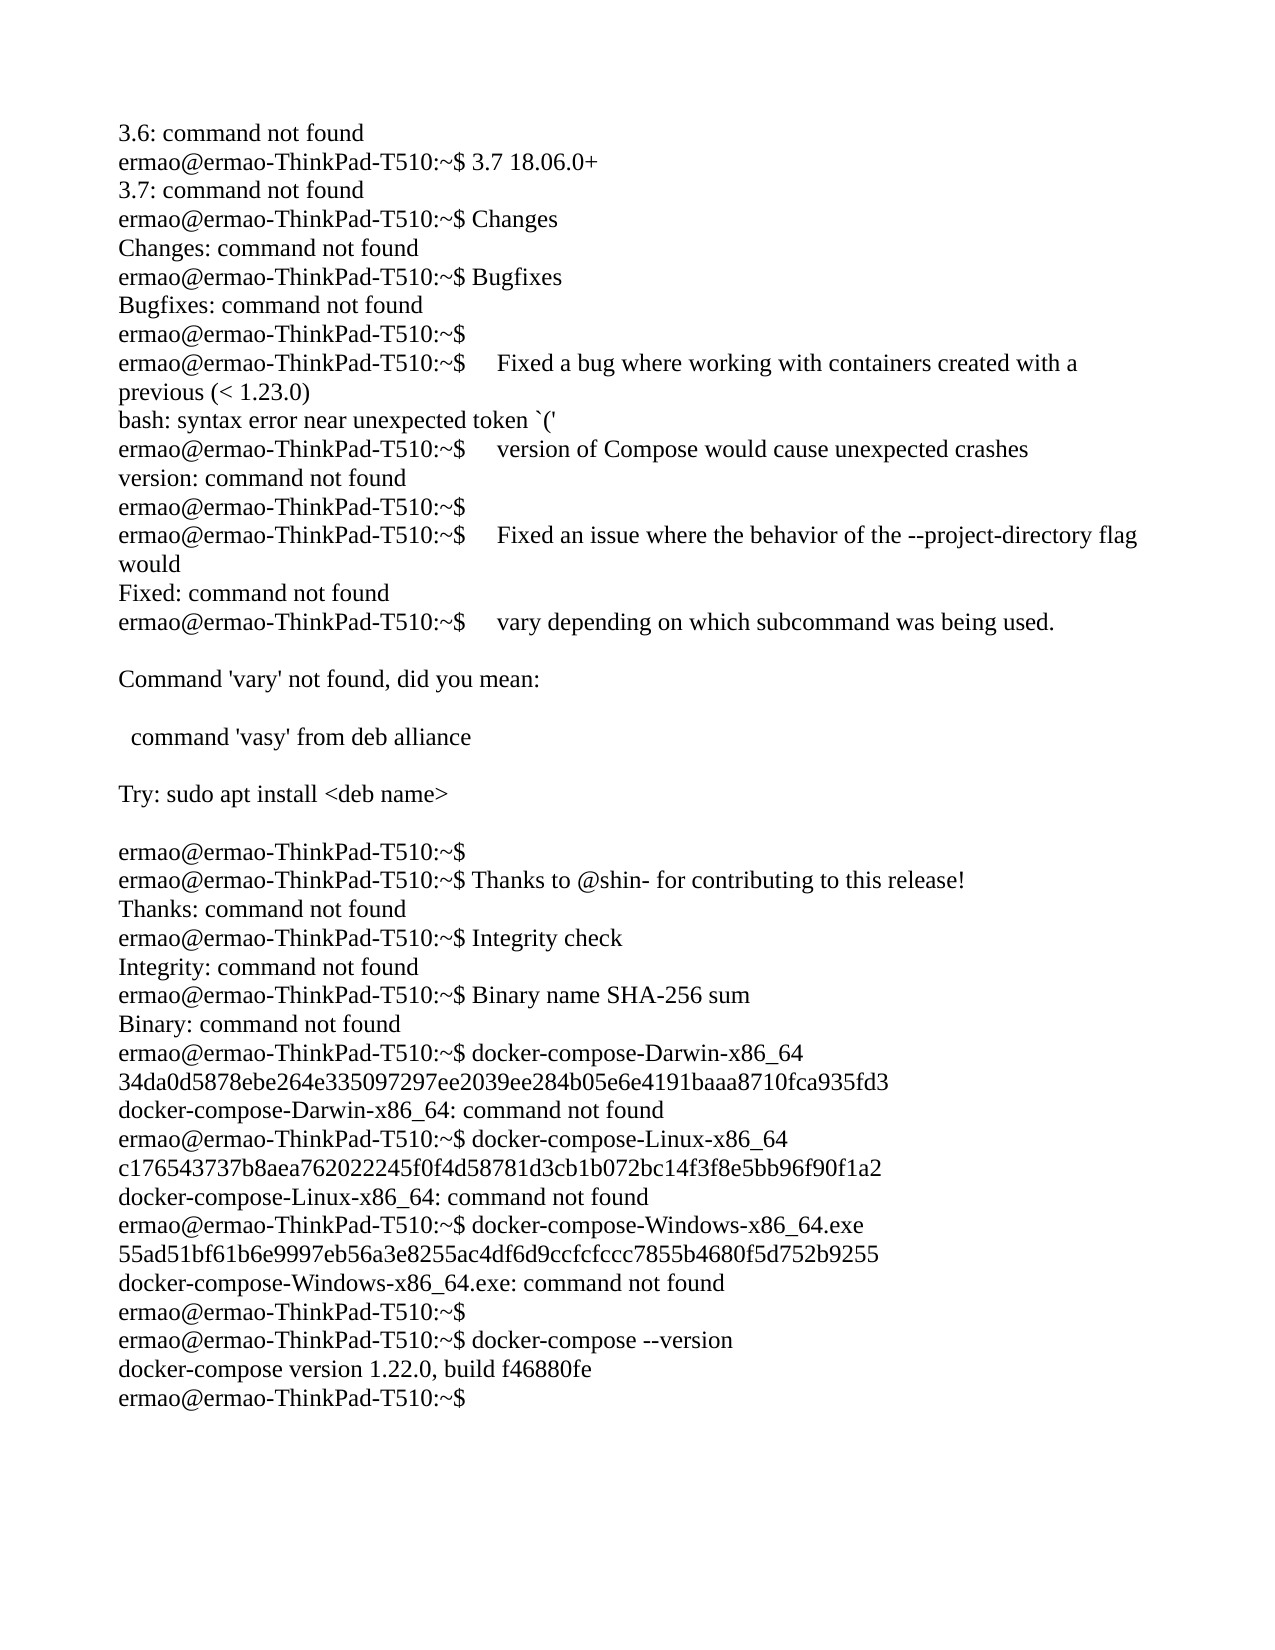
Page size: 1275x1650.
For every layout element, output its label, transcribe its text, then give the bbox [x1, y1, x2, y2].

text ermao@ermao-ThinkPad-T510:~$ vary depending on which subcommand was being used. [118, 607, 1157, 636]
text Try: sudo apt install <deb name> [118, 779, 1157, 808]
text ermao@ermao-ThinkPad-T510:~$ docker-compose-Darwin-x86_64 34da0d5878ebe264e335097297ee2039ee284b05e6e4191baaa8710fca935fd3 [118, 1038, 1157, 1096]
text 3.7: command not found [118, 176, 1157, 204]
text Fixed: command not found [118, 578, 1157, 607]
text ermao@ermao-ThinkPad-T510:~$ Changes [118, 204, 1157, 233]
text Binary: command not found [118, 1009, 1157, 1038]
text ermao@ermao-ThinkPad-T510:~$ Binary name SHA-256 sum [118, 981, 1157, 1009]
text docker-compose-Linux-x86_64: command not found [118, 1182, 1157, 1211]
text docker-compose version 1.22.0, build f46880fe [118, 1354, 1157, 1383]
text docker-compose-Darwin-x86_64: command not found [118, 1096, 1157, 1124]
text docker-compose-Windows-x86_64.exe: command not found [118, 1268, 1157, 1297]
text ermao@ermao-ThinkPad-T510:~$ [118, 1297, 1157, 1326]
text Command 'vary' not found, did you mean: [118, 664, 1157, 693]
text version: command not found [118, 463, 1157, 492]
text Thanks: command not found [118, 894, 1157, 923]
text ermao@ermao-ThinkPad-T510:~$ Thanks to @shin- for contributing to this release! [118, 866, 1157, 894]
text ermao@ermao-ThinkPad-T510:~$ docker-compose-Windows-x86_64.exe 55ad51bf61b6e9997eb56a3e8255ac4df6d9ccfcfccc7855b4680f5d752b9255 [118, 1211, 1157, 1268]
text ermao@ermao-ThinkPad-T510:~$ [118, 1383, 1157, 1412]
text command 'vasy' from deb alliance [118, 722, 1157, 751]
text Bugfixes: command not found [118, 291, 1157, 319]
text ermao@ermao-ThinkPad-T510:~$ [118, 837, 1157, 866]
text 3.6: command not found [118, 118, 1157, 147]
text ermao@ermao-ThinkPad-T510:~$ Fixed a bug where working with containers created with a previous (< 1.23.0) [118, 348, 1157, 406]
text ermao@ermao-ThinkPad-T510:~$ Bugfixes [118, 262, 1157, 291]
text bash: syntax error near unexpected token `(' [118, 406, 1157, 434]
text ermao@ermao-ThinkPad-T510:~$ Fixed an issue where the behavior of the --project-directory flag would [118, 521, 1157, 578]
text ermao@ermao-ThinkPad-T510:~$ docker-compose --version [118, 1326, 1157, 1354]
text ermao@ermao-ThinkPad-T510:~$ [118, 492, 1157, 521]
text ermao@ermao-ThinkPad-T510:~$ version of Compose would cause unexpected crashes [118, 434, 1157, 463]
text Changes: command not found [118, 233, 1157, 262]
text ermao@ermao-ThinkPad-T510:~$ Integrity check [118, 923, 1157, 952]
text ermao@ermao-ThinkPad-T510:~$ docker-compose-Linux-x86_64 c176543737b8aea762022245f0f4d58781d3cb1b072bc14f3f8e5bb96f90f1a2 [118, 1124, 1157, 1182]
text Integrity: command not found [118, 952, 1157, 981]
text ermao@ermao-ThinkPad-T510:~$ 3.7 18.06.0+ [118, 147, 1157, 176]
text ermao@ermao-ThinkPad-T510:~$ [118, 319, 1157, 348]
